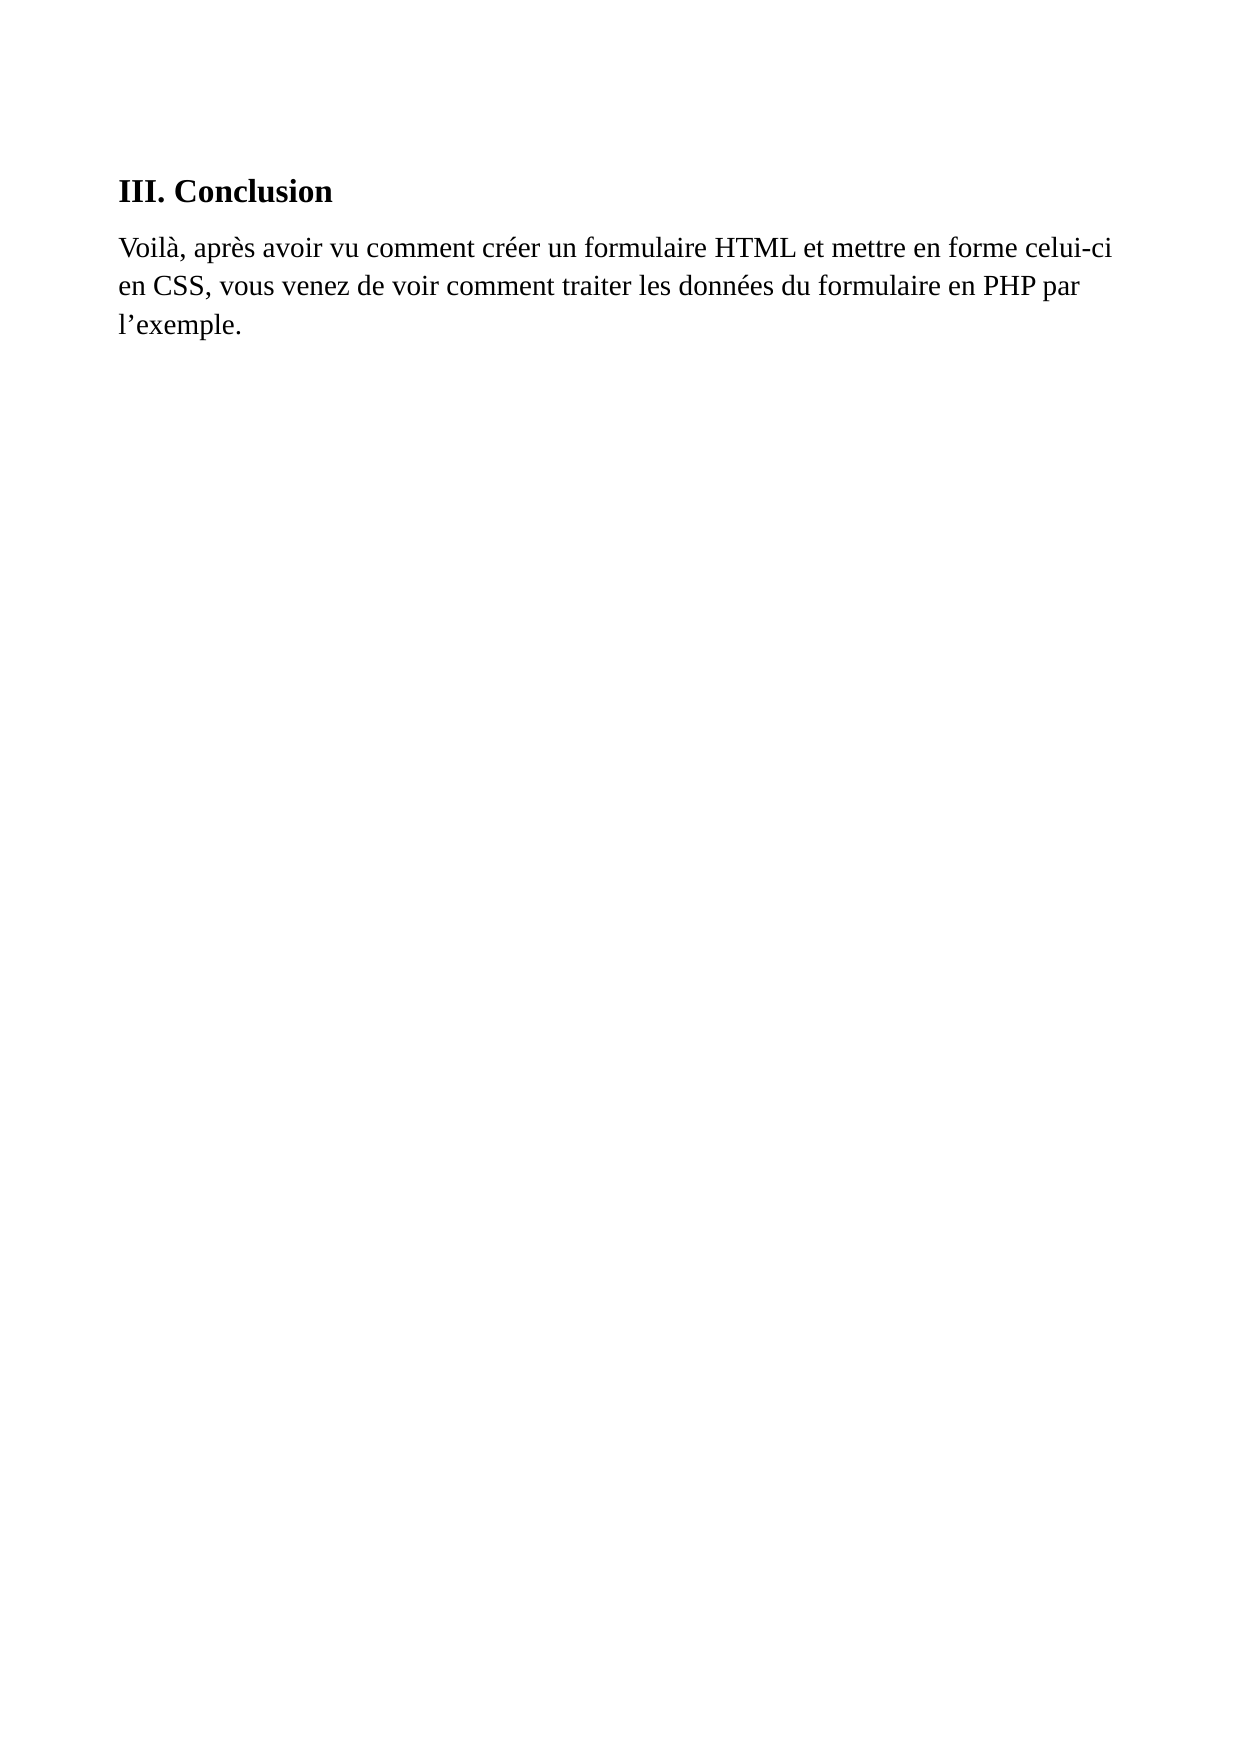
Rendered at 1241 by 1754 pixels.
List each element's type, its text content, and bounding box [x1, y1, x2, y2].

text Voilà, après avoir vu comment créer un formulaire HTML et mettre en forme celui-ci en CSS, vous venez de voir comment traiter les données du formulaire en PHP par l’exemple. [118, 230, 1122, 341]
text III. Conclusion [118, 171, 1122, 209]
